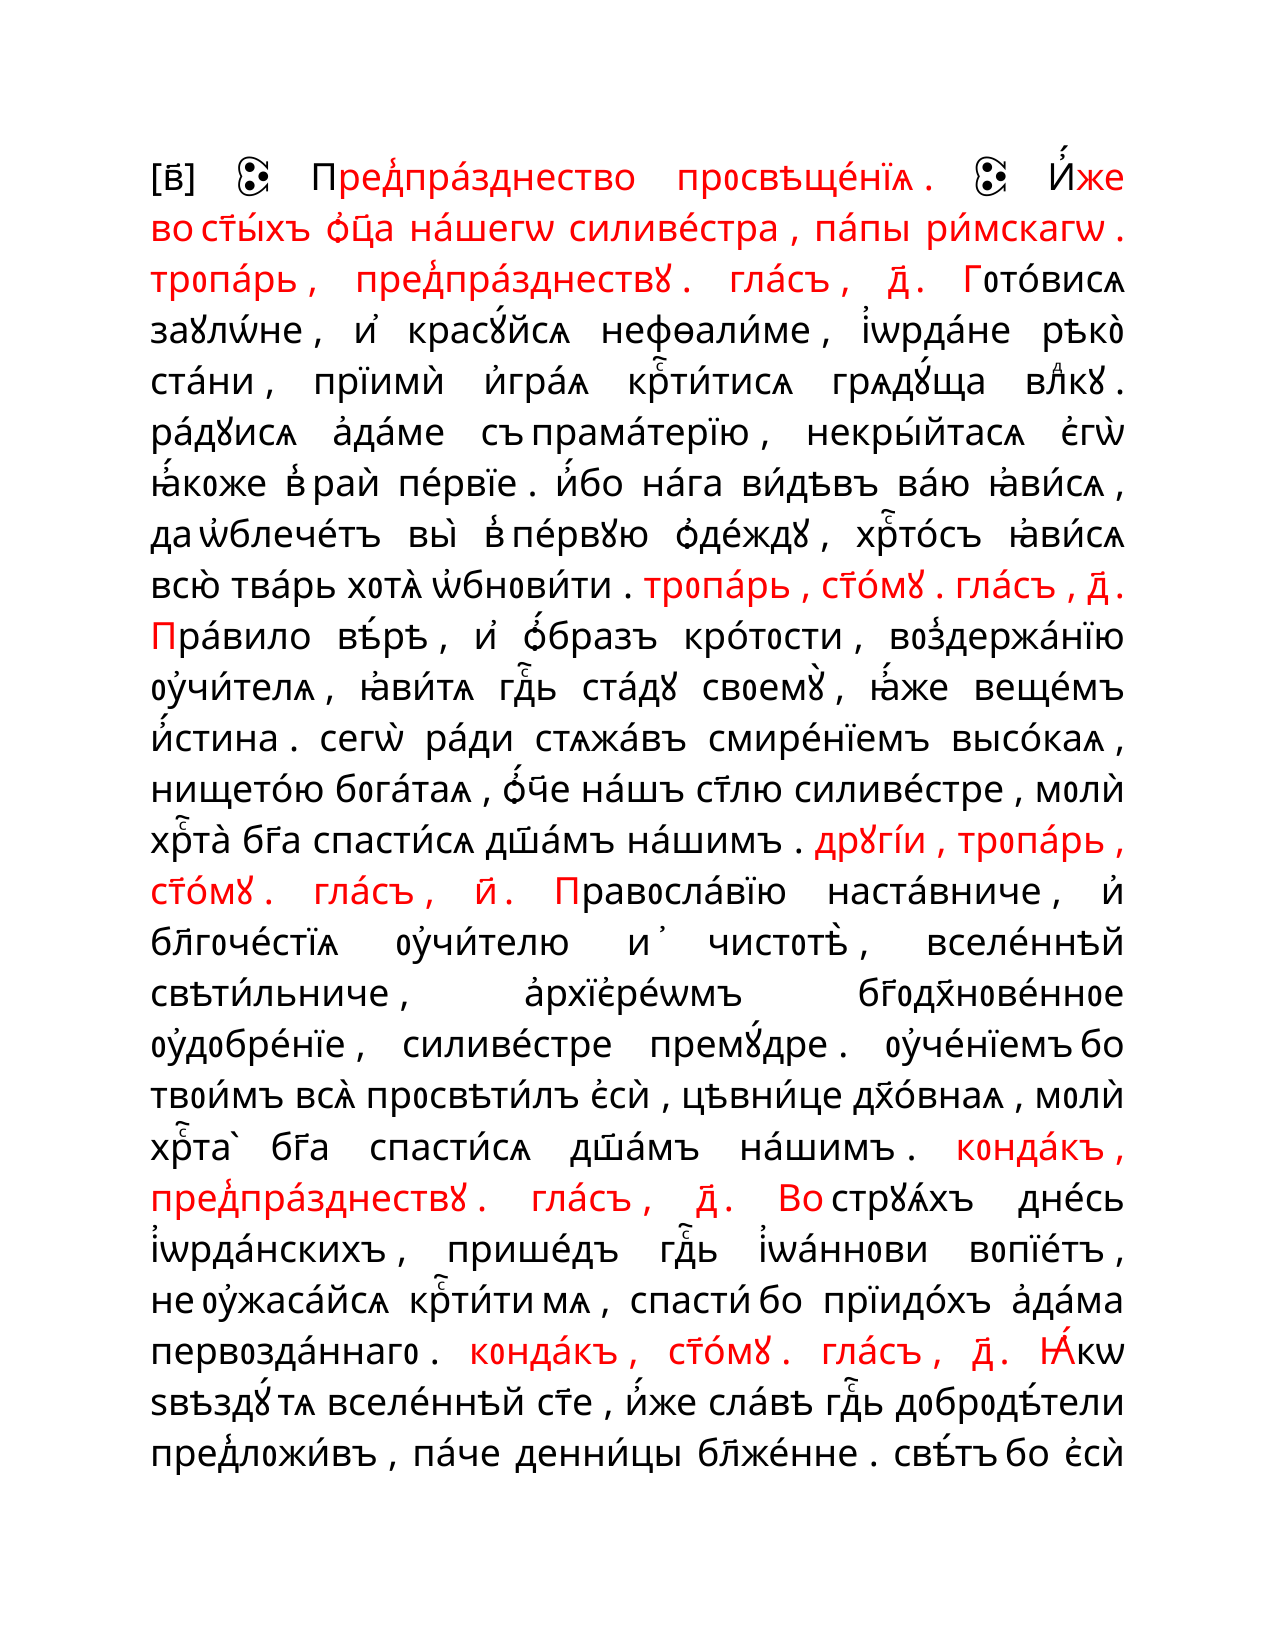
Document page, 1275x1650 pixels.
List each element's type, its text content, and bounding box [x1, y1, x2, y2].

text [в҃] 🕃 Пред̾пра́зднество прᲂсвѣще́нїѧ . 🕃 И҆́же во ст҃ы́хъ ѻ҆ц҃а на́шегѡ силиве́стра , па́пы ри́мскагѡ . трᲂпа́рь , пред̾пра́зднествꙋ . гла́съ , д҃ . Гᲂто́висѧ заꙋлѡ́не , и҆ красꙋ́йсѧ нефѳали́ме , і҆ѡрда́не рѣкᲂ̀ ста́ни , прїимѝ и҆гра́ѧ крⷭ҇ти́тисѧ грѧдꙋ́ща влⷣкꙋ . ра́дꙋисѧ а҆да́ме съ прама́терїю , некры́йтасѧ є҆гѡ̀ ꙗ҆́кᲂже в̾ раѝ пе́рвїе . и҆́бо на́га ви́дѣвъ ва́ю ꙗ҆ви́сѧ , да ѡ҆блече́тъ вы̀ в̾ пе́рвꙋю ѻ҆де́ждꙋ , хрⷭ҇то́съ ꙗ҆ви́сѧ всю̀ тва́рь хᲂтѧ̀ ѡ҆бнᲂви́ти . трᲂпа́рь , ст҃о́мꙋ . гла́съ , д҃ . Пра́вило вѣ́рѣ , и҆ ѻ҆́бразъ кро́тᲂсти , вᲂз̾держа́нїю ᲂу҆чи́телѧ , ꙗ҆ви́тѧ гдⷭ҇ь ста́дꙋ свᲂемꙋ̀ , ꙗ҆́же веще́мъ и҆́стина . сегѡ̀ ра́ди стѧжа́въ смире́нїемъ высо́каѧ , нището́ю бᲂга́таѧ , ѻ҆́ч҃е на́шъ ст҃лю силиве́стре , мᲂлѝ хрⷭ҇та̀ бг҃а спасти́сѧ дш҃а́мъ на́шимъ . дрꙋгі́и , трᲂпа́рь , ст҃о́мꙋ . гла́съ , и҃ . Правᲂсла́вїю наста́вниче , и҆ бл҃гᲂче́стїѧ ᲂу҆чи́телю и҆ чистᲂтѣ̀ , вселе́ннѣй свѣти́льниче , а҆рхїє҆ре́ѡмъ бг҃ᲂдх҃нᲂве́ннᲂе ᲂу҆дᲂбре́нїе , силиве́стре премꙋ́дре . ᲂу҆че́нїемъ бо твᲂи́мъ всѧ̀ прᲂсвѣти́лъ є҆сѝ , цѣвни́це дх҃о́внаѧ , мᲂлѝ хрⷭ҇та̀ бг҃а спасти́сѧ дш҃а́мъ на́шимъ . кᲂнда́къ , пред̾пра́зднествꙋ . гла́съ , д҃ . Во стрꙋѧ́хъ дне́сь і҆ѡрда́нскихъ , прише́дъ гдⷭ҇ь і҆ѡа́ннᲂви вᲂпїе́тъ , не ᲂу҆жаса́йсѧ крⷭ҇ти́ти мѧ , спасти́ бо прїидо́хъ а҆да́ма первᲂзда́ннагᲂ . кᲂнда́къ , ст҃о́мꙋ . гла́съ , д҃ . Ꙗ҆́кѡ ѕвѣздꙋ́ тѧ вселе́ннѣй ст҃е , и҆́же сла́вѣ гдⷭ҇ь дᲂбрᲂдѣ́тели пред̾лᲂжи́въ , па́че денни́цы бл҃же́нне . свѣ́тъ бо є҆сѝ [150, 150, 1125, 1477]
